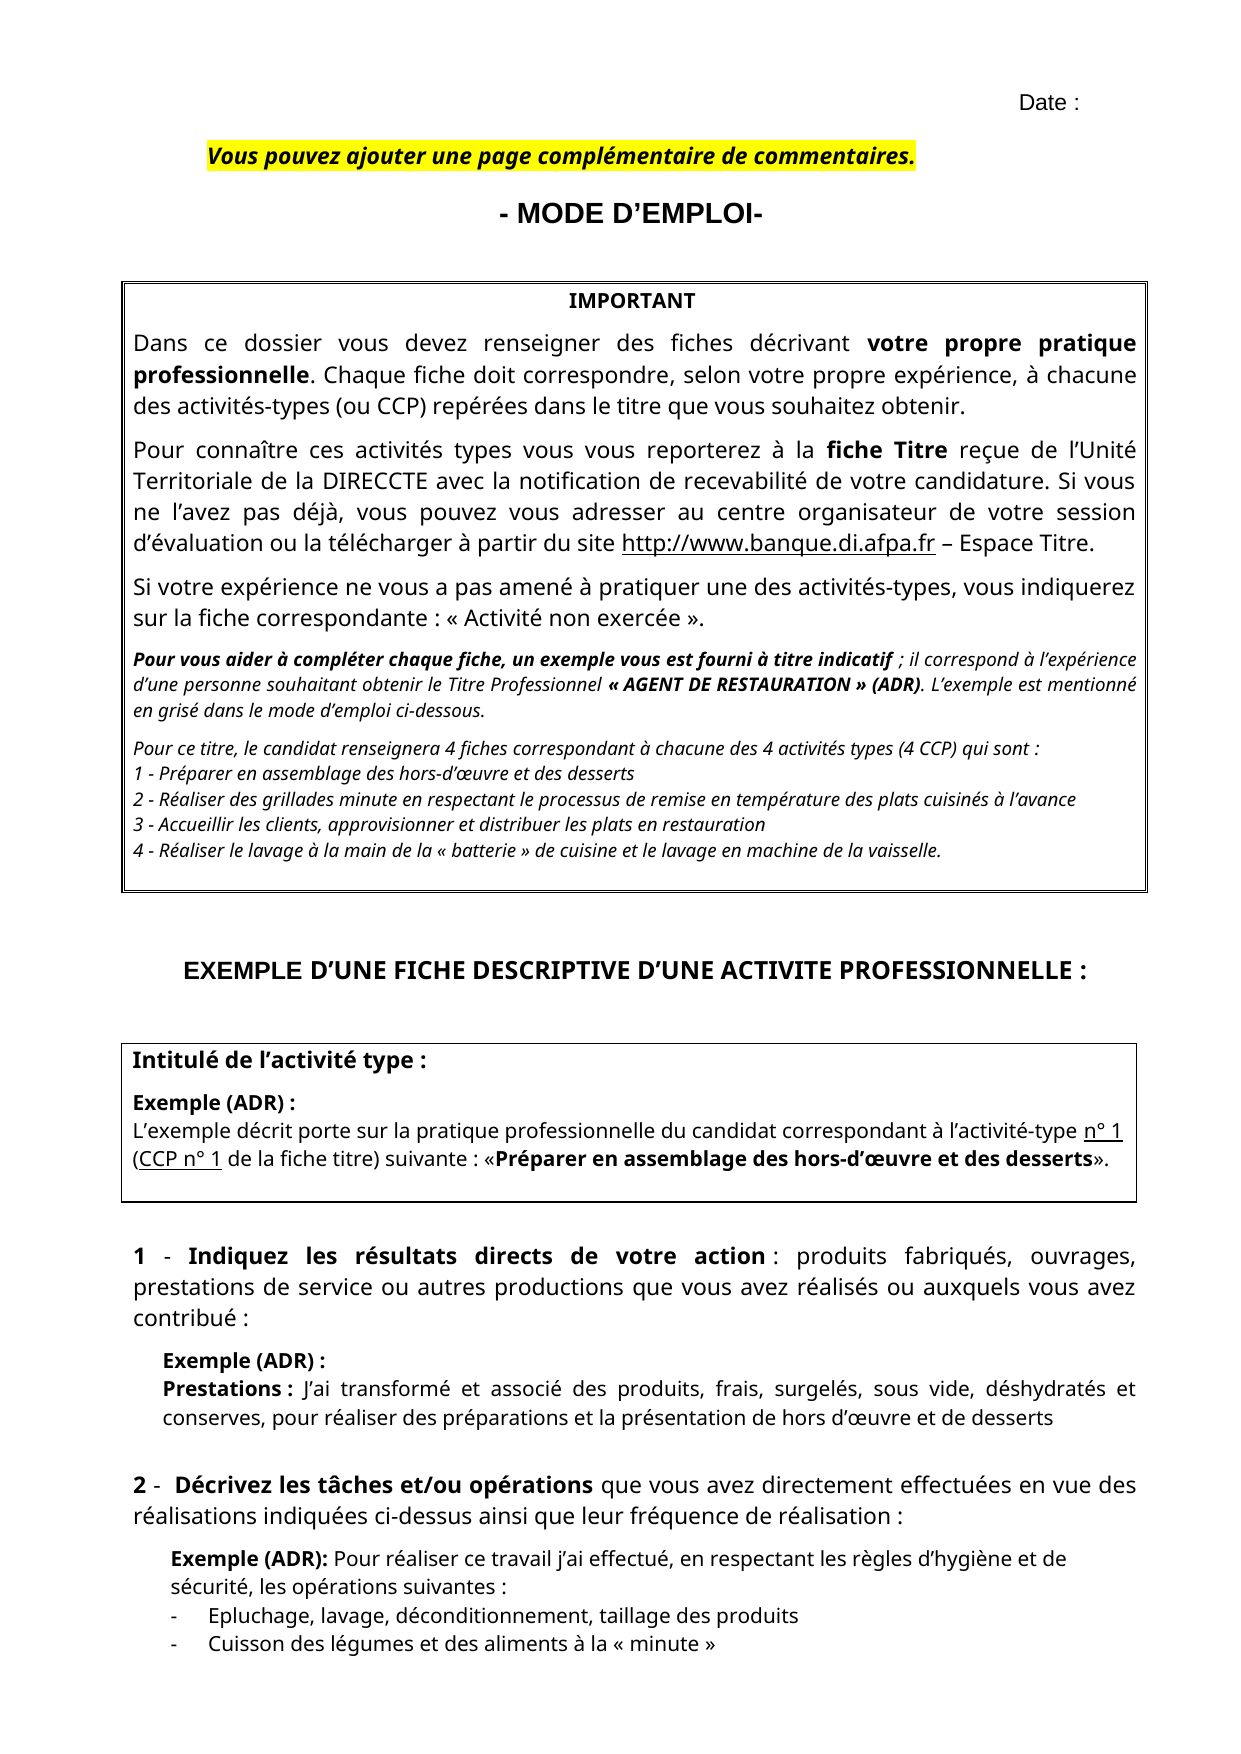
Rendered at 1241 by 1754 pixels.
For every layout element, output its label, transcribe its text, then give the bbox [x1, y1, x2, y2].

text 2 - Réaliser des grillades minute en respectant le processus de remise en température des plats cuisinés à l’avance [133, 786, 1137, 812]
text Date : [133, 89, 1137, 115]
subtitle EXEMPLE D’une FICHE DESCRIPTIVE D’une ACTIVITE PROFESSIONNELLE : [133, 952, 1137, 987]
text 4 - Réaliser le lavage à la main de la « batterie » de cuisine et le lavage en machine de la vaisselle. [133, 837, 1137, 863]
text Pour ce titre, le candidat renseignera 4 fiches correspondant à chacune des 4 activités types (4 CCP) qui sont : [125, 730, 1145, 761]
text IMPORTANT [125, 284, 1145, 315]
text Exemple (ADR) : [162, 1346, 1137, 1374]
text Exemple (ADR): Pour réaliser ce travail j’ai effectué, en respectant les règles d’hygiène et de sécurité, les opérations suivantes : [170, 1544, 1137, 1601]
text Si votre expérience ne vous a pas amené à pratiquer une des activités-types, vous indiquerez sur la fiche correspondante : « Activité non exercée ». [125, 566, 1145, 633]
text 3 - Accueillir les clients, approvisionner et distribuer les plats en restauration [133, 812, 1137, 837]
text 2 - Décrivez les tâches et/ou opérations que vous avez directement effectuées en vue des réalisations indiquées ci-dessus ainsi que leur fréquence de réalisation : [133, 1469, 1137, 1531]
text Prestations : J’ai transformé et associé des produits, frais, surgelés, sous vide, déshydratés et conserves, pour réaliser des préparations et la présentation de hors d’œuvre et de desserts [162, 1374, 1137, 1431]
text Vous pouvez ajouter une page complémentaire de commentaires. [207, 140, 1137, 171]
list Cuisson des légumes et des aliments à la « minute » [170, 1629, 1137, 1658]
list Epluchage, lavage, déconditionnement, taillage des produits [170, 1601, 1137, 1629]
subtitle - MODE D’EMPLOI- [133, 196, 1137, 230]
text Pour vous aider à compléter chaque fiche, un exemple vous est fourni à titre indicatif ; il correspond à l’expérience d’une personne souhaitant obtenir le Titre Professionnel « AGENT DE RESTAURATION » (ADR). L’exemple est mentionné en grisé dans le mode d’emploi ci-dessous. [125, 641, 1145, 723]
text 1 - Indiquez les résultats directs de votre action : produits fabriqués, ouvrages, prestations de service ou autres productions que vous avez réalisés ou auxquels vous avez contribué : [133, 1240, 1137, 1334]
table_header Intitulé de l’activité type : Exemple (ADR) : L’exemple décrit porte sur la pratique professionnelle du candidat correspondant à l’activité-type n° 1 (CCP n° 1 de la fiche titre) suivante : «Préparer en assemblage des hors-d’œuvre et des desserts». [122, 1044, 1136, 1201]
text 1 - Préparer en assemblage des hors-d’œuvre et des desserts [133, 761, 1137, 786]
text Pour connaître ces activités types vous vous reporterez à la fiche Titre reçue de l’Unité Territoriale de la DIRECCTE avec la notification de recevabilité de votre candidature. Si vous ne l’avez pas déjà, vous pouvez vous adresser au centre organisateur de votre session d’évaluation ou la télécharger à partir du site http://www.banque.di.afpa.fr – Espace Titre. [125, 428, 1145, 558]
text Dans ce dossier vous devez renseigner des fiches décrivant votre propre pratique professionnelle. Chaque fiche doit correspondre, selon votre propre expérience, à chacune des activités-types (ou CCP) repérées dans le titre que vous souhaitez obtenir. [125, 322, 1145, 421]
